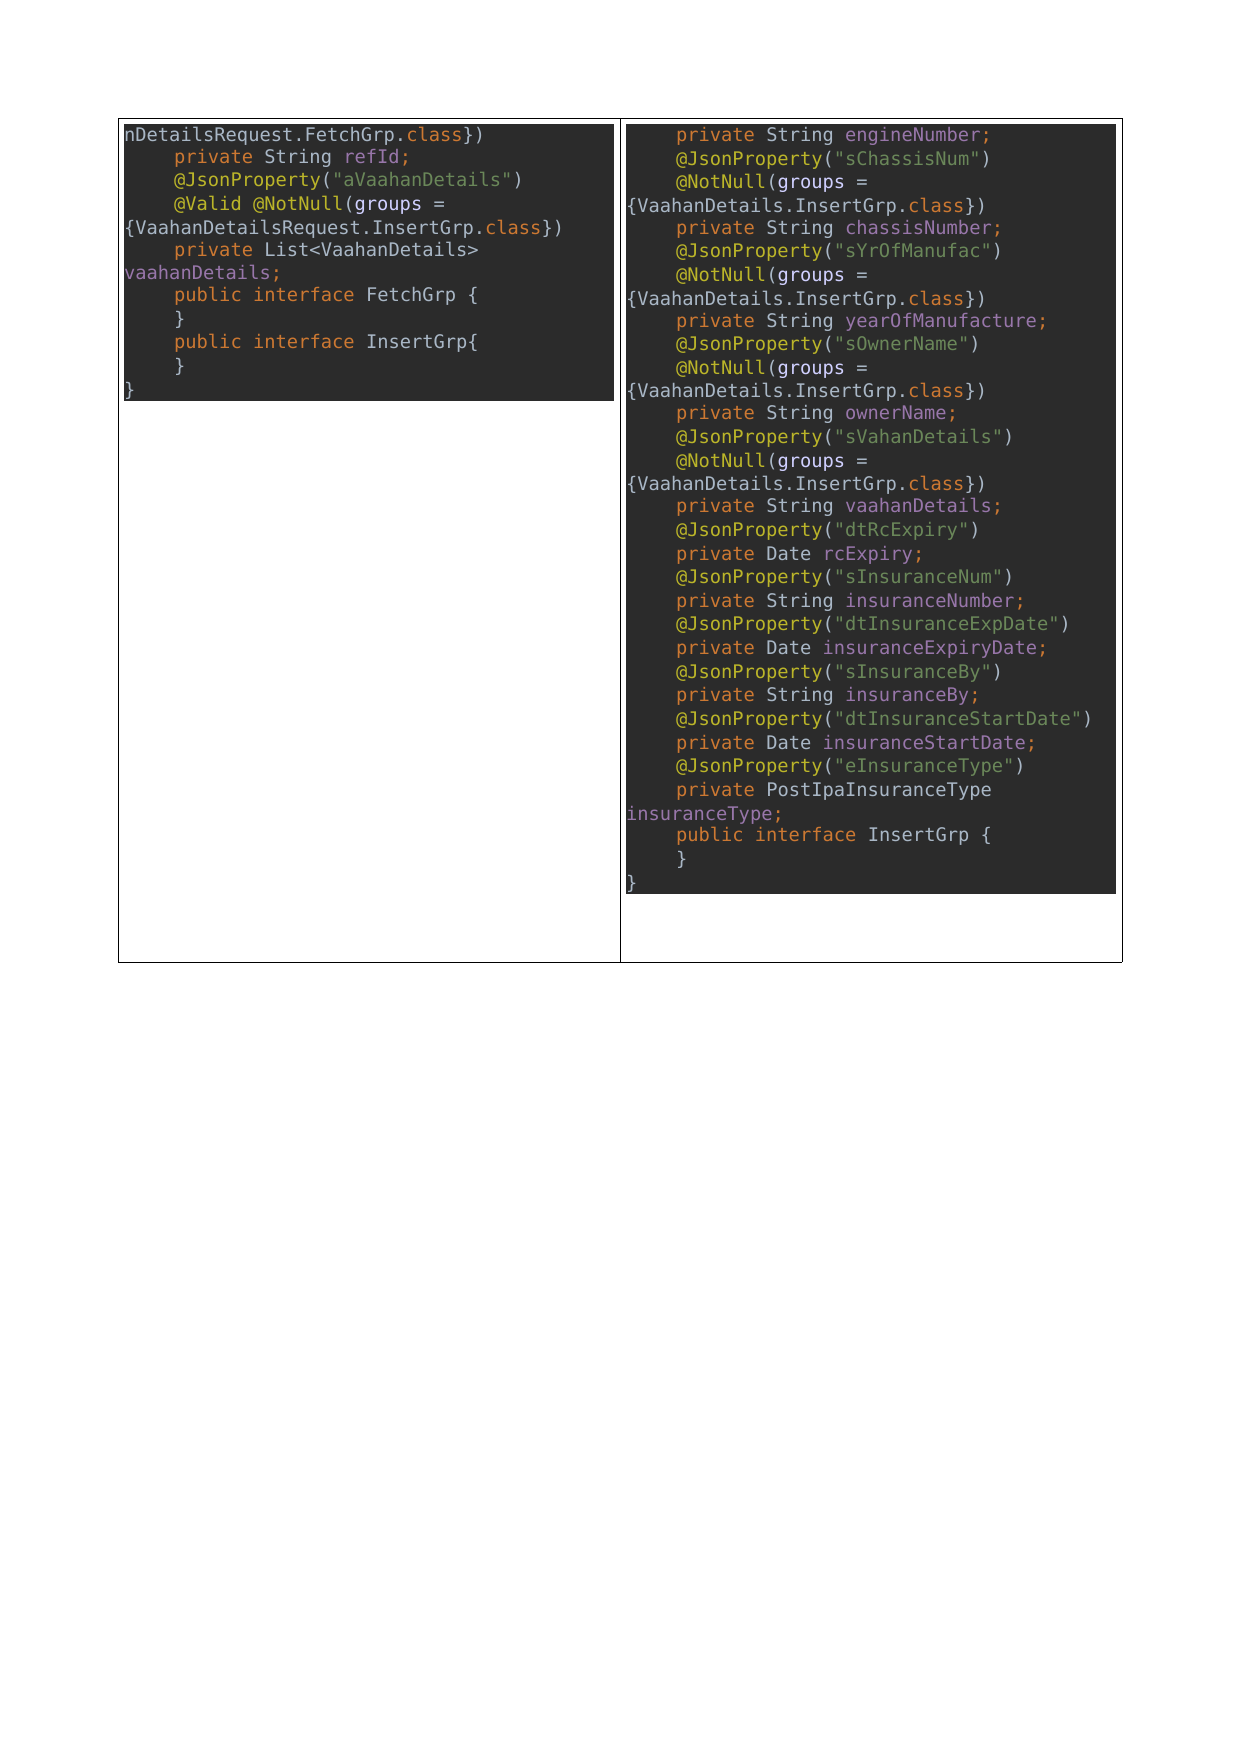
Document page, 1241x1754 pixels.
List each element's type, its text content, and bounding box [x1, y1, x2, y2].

table_cell nDetailsRequest.FetchGrp.class}) private String refId; @JsonProperty("aVaahanDetails") @Valid @NotNull(groups = {VaahanDetailsRequest.InsertGrp.class}) private List<VaahanDetails> vaahanDetails; public interface FetchGrp { } public interface InsertGrp{ } } [119, 119, 620, 962]
table_cell private String engineNumber; @JsonProperty("sChassisNum") @NotNull(groups = {VaahanDetails.InsertGrp.class}) private String chassisNumber; @JsonProperty("sYrOfManufac") @NotNull(groups = {VaahanDetails.InsertGrp.class}) private String yearOfManufacture; @JsonProperty("sOwnerName") @NotNull(groups = {VaahanDetails.InsertGrp.class}) private String ownerName; @JsonProperty("sVahanDetails") @NotNull(groups = {VaahanDetails.InsertGrp.class}) private String vaahanDetails; @JsonProperty("dtRcExpiry") private Date rcExpiry; @JsonProperty("sInsuranceNum") private String insuranceNumber; @JsonProperty("dtInsuranceExpDate") private Date insuranceExpiryDate; @JsonProperty("sInsuranceBy") private String insuranceBy; @JsonProperty("dtInsuranceStartDate") private Date insuranceStartDate; @JsonProperty("eInsuranceType") private PostIpaInsuranceType insuranceType; public interface InsertGrp { } } [621, 119, 1122, 962]
